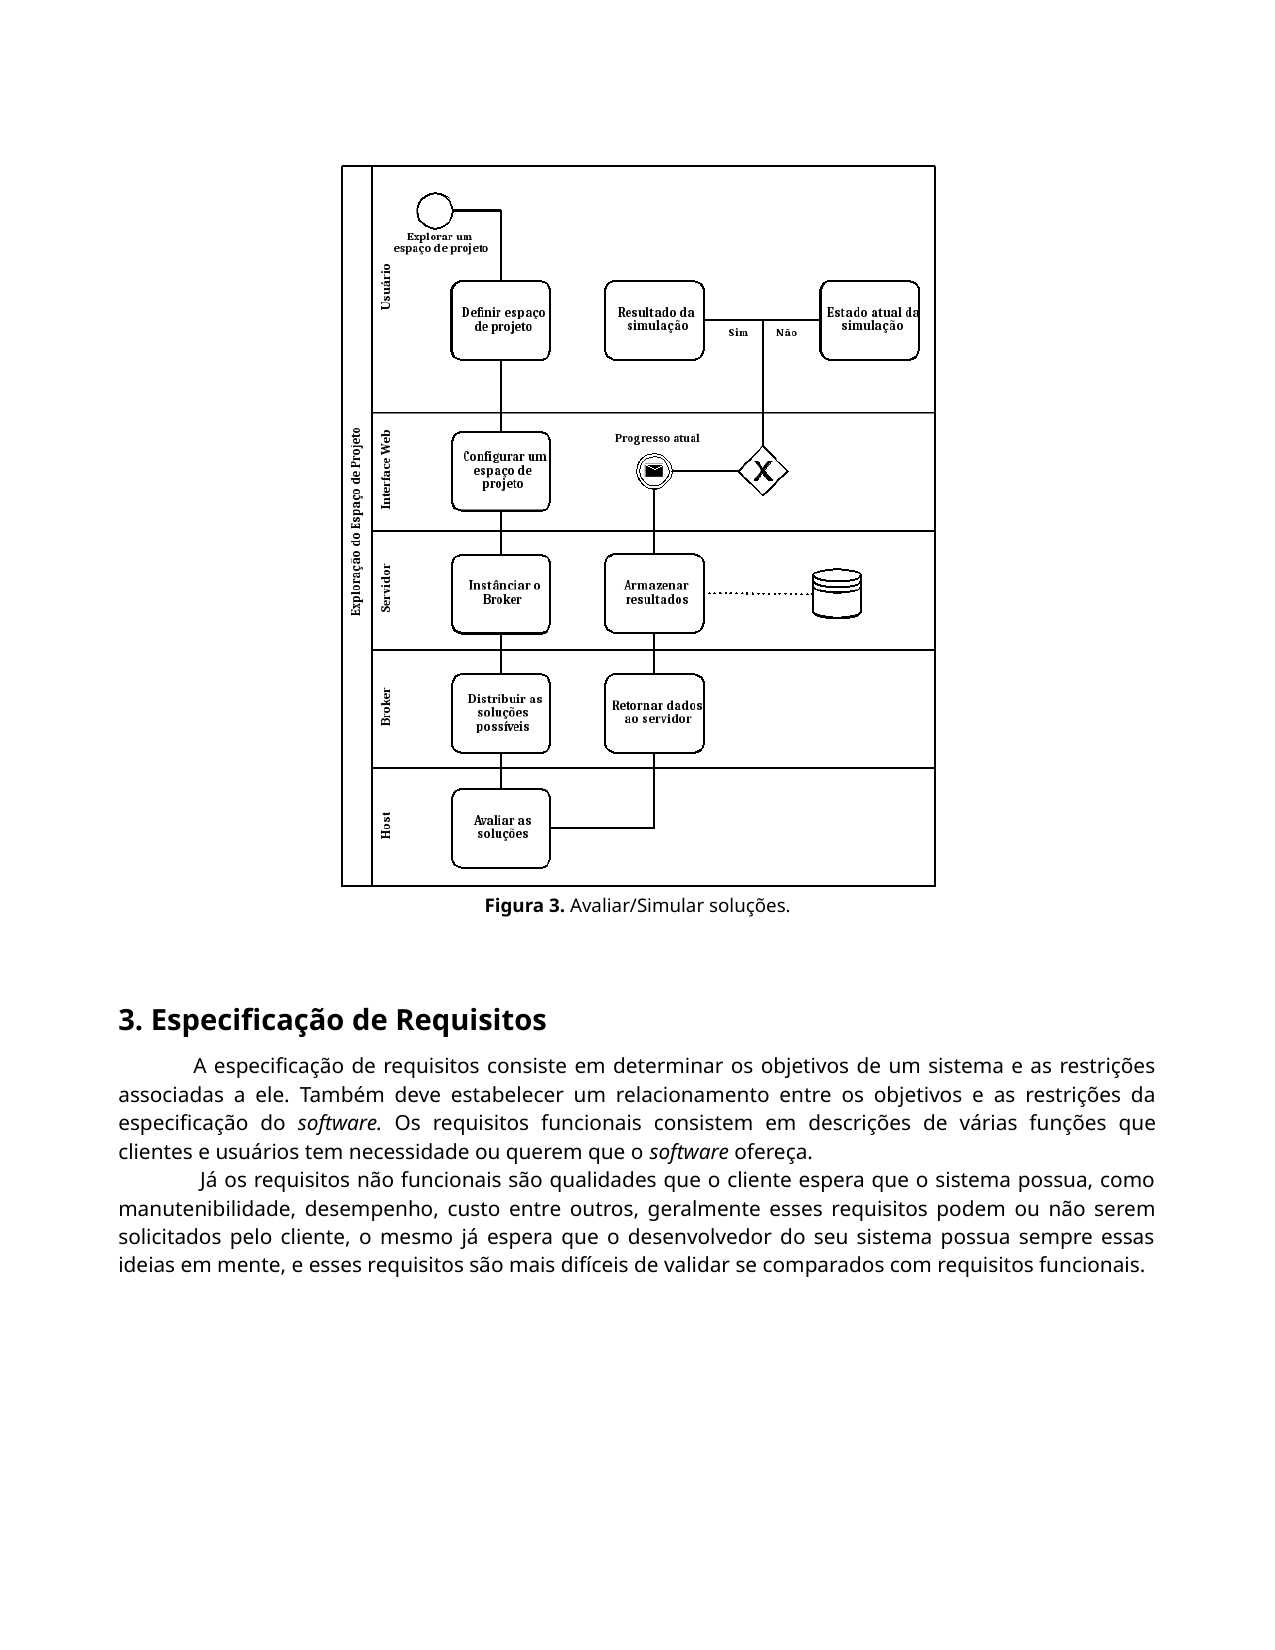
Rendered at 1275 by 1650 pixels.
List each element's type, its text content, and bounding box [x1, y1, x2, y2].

picture [335, 159, 940, 892]
text Já os requisitos não funcionais são qualidades que o cliente espera que o sistema possua, como manutenibilidade, desempenho, custo entre outros, geralmente esses requisitos podem ou não serem solicitados pelo cliente, o mesmo já espera que o desenvolvedor do seu sistema possua sempre essas ideias em mente, e esses requisitos são mais difíceis de validar se comparados com requisitos funcionais. [118, 1165, 1157, 1279]
title 3. Especificação de Requisitos [118, 999, 1157, 1039]
text A especificação de requisitos consiste em determinar os objetivos de um sistema e as restrições associadas a ele. Também deve estabelecer um relacionamento entre os objetivos e as restrições da especificação do software. Os requisitos funcionais consistem em descrições de várias funções que clientes e usuários tem necessidade ou querem que o software ofereça. [118, 1051, 1157, 1165]
text Figura 3. Avaliar/Simular soluções. [335, 892, 940, 917]
